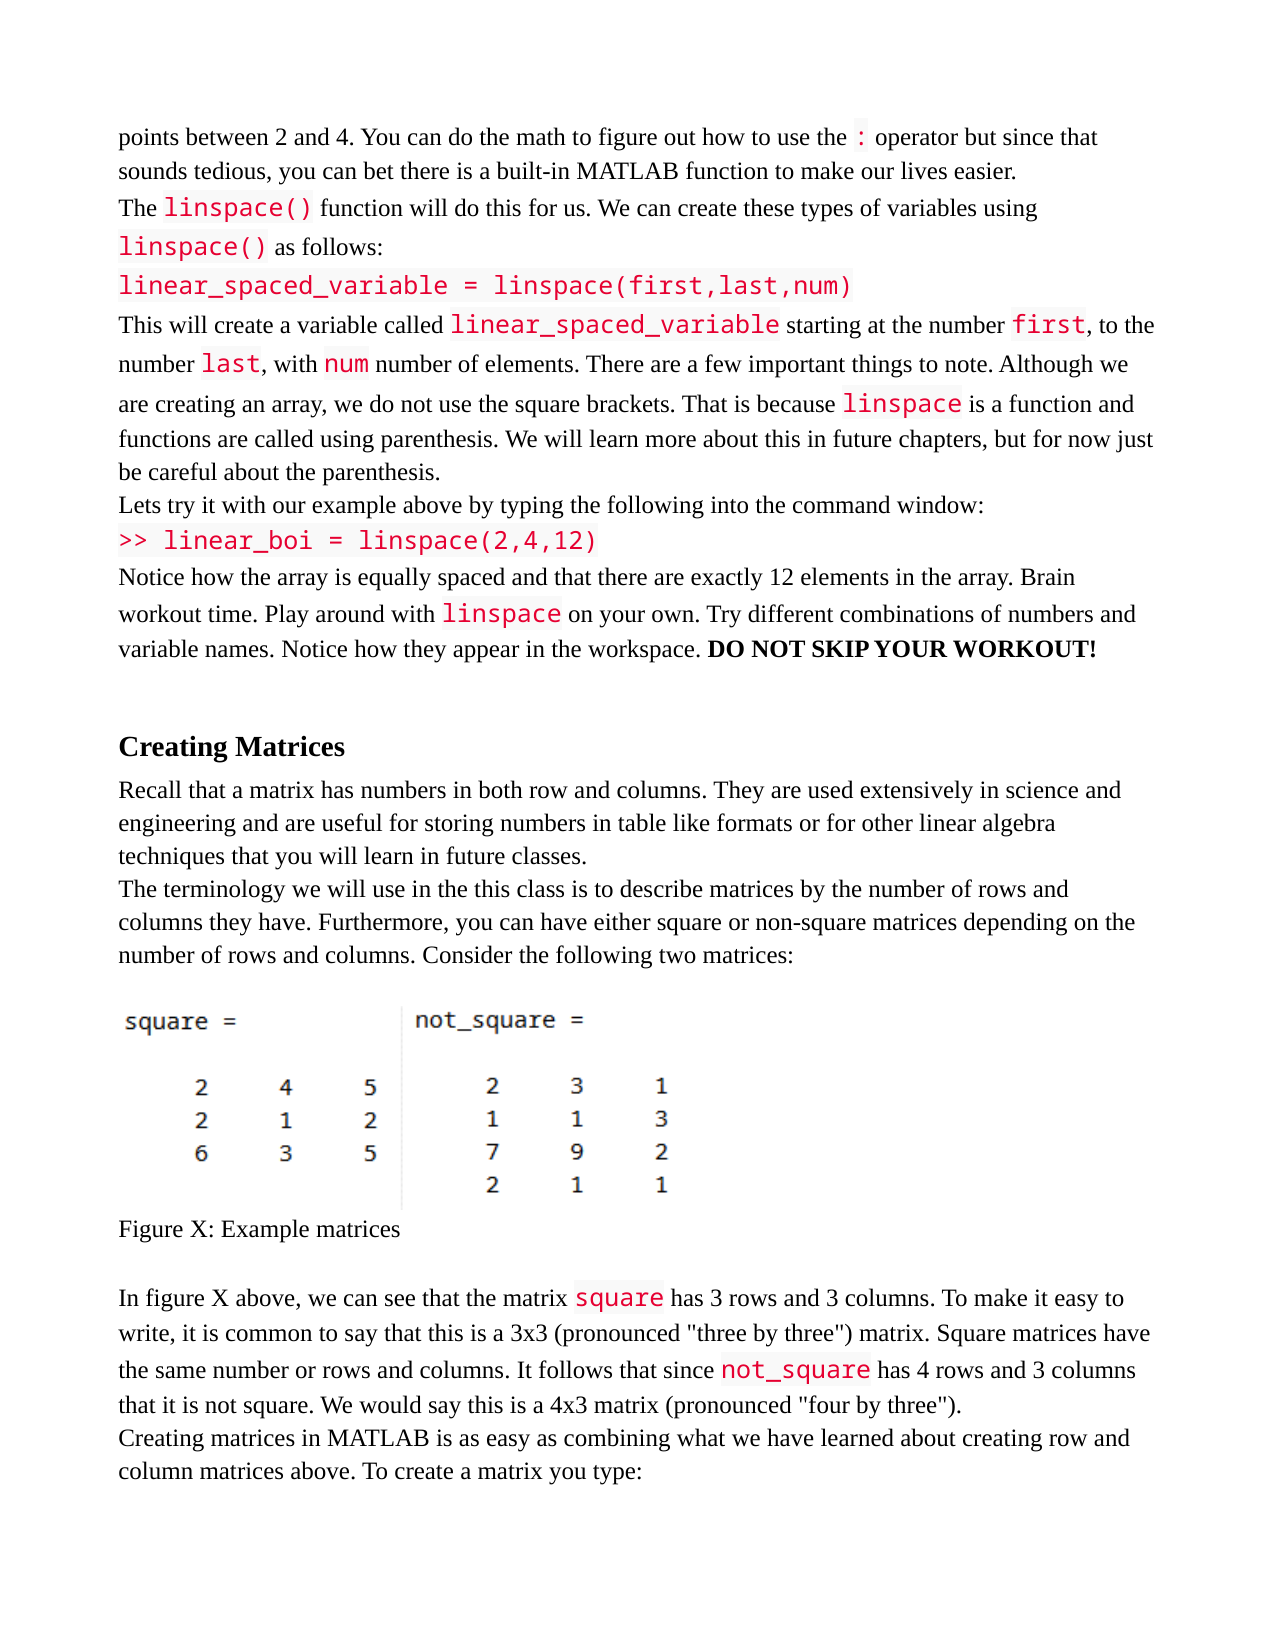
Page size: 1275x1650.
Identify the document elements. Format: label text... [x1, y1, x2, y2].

text Figure X: Example matrices [118, 1214, 1157, 1243]
text Lets try it with our example above by typing the following into the command window: [118, 490, 1157, 518]
text linear_spaced_variable = linspace(first,last,num) [118, 268, 1157, 302]
text points between 2 and 4. You can do the math to figure out how to use the : operator but since that sounds tedious, you can bet there is a built-in MATLAB function to make our lives easier. [118, 118, 1157, 185]
text >> linear_boi = linspace(2,4,12) [118, 523, 1157, 557]
text Notice how the array is equally spaced and that there are exactly 12 elements in the array. Brain workout time. Play around with linspace on your own. Try different combinations of numbers and variable names. Notice how they appear in the workspace. DO NOT SKIP YOUR WORKOUT! [118, 562, 1157, 663]
picture [118, 1006, 697, 1210]
text In figure X above, we can see that the matrix square has 3 rows and 3 columns. To make it easy to write, it is common to say that this is a 3x3 (pronounced "three by three") matrix. Square matrices have the same number or rows and columns. It follows that since not_square has 4 rows and 3 columns that it is not square. We would say this is a 4x3 matrix (pronounced "four by three"). [118, 1280, 1157, 1419]
text The linspace() function will do this for us. We can create these types of variables using linspace() as follows: [118, 189, 1157, 263]
text The terminology we will use in the this class is to describe matrices by the number of rows and columns they have. Furthermore, you can have either square or non-square matrices depending on the number of rows and columns. Consider the following two matrices: [118, 874, 1157, 969]
text Recall that a matrix has numbers in both row and columns. They are used extensively in science and engineering and are useful for storing numbers in table like formats or for other linear algebra techniques that you will learn in future classes. [118, 775, 1157, 870]
text Creating matrices in MATLAB is as easy as combining what we have learned about creating row and column matrices above. To create a matrix you type: [118, 1423, 1157, 1485]
text This will create a variable called linear_spaced_variable starting at the number first, to the number last, with num number of elements. There are a few important things to note. Although we are creating an array, we do not use the square brackets. That is because linspace is a function and functions are called using parenthesis. We will learn more about this in future chapters, but for now just be careful about the parenthesis. [118, 307, 1157, 485]
subtitle Creating Matrices [118, 729, 1157, 763]
